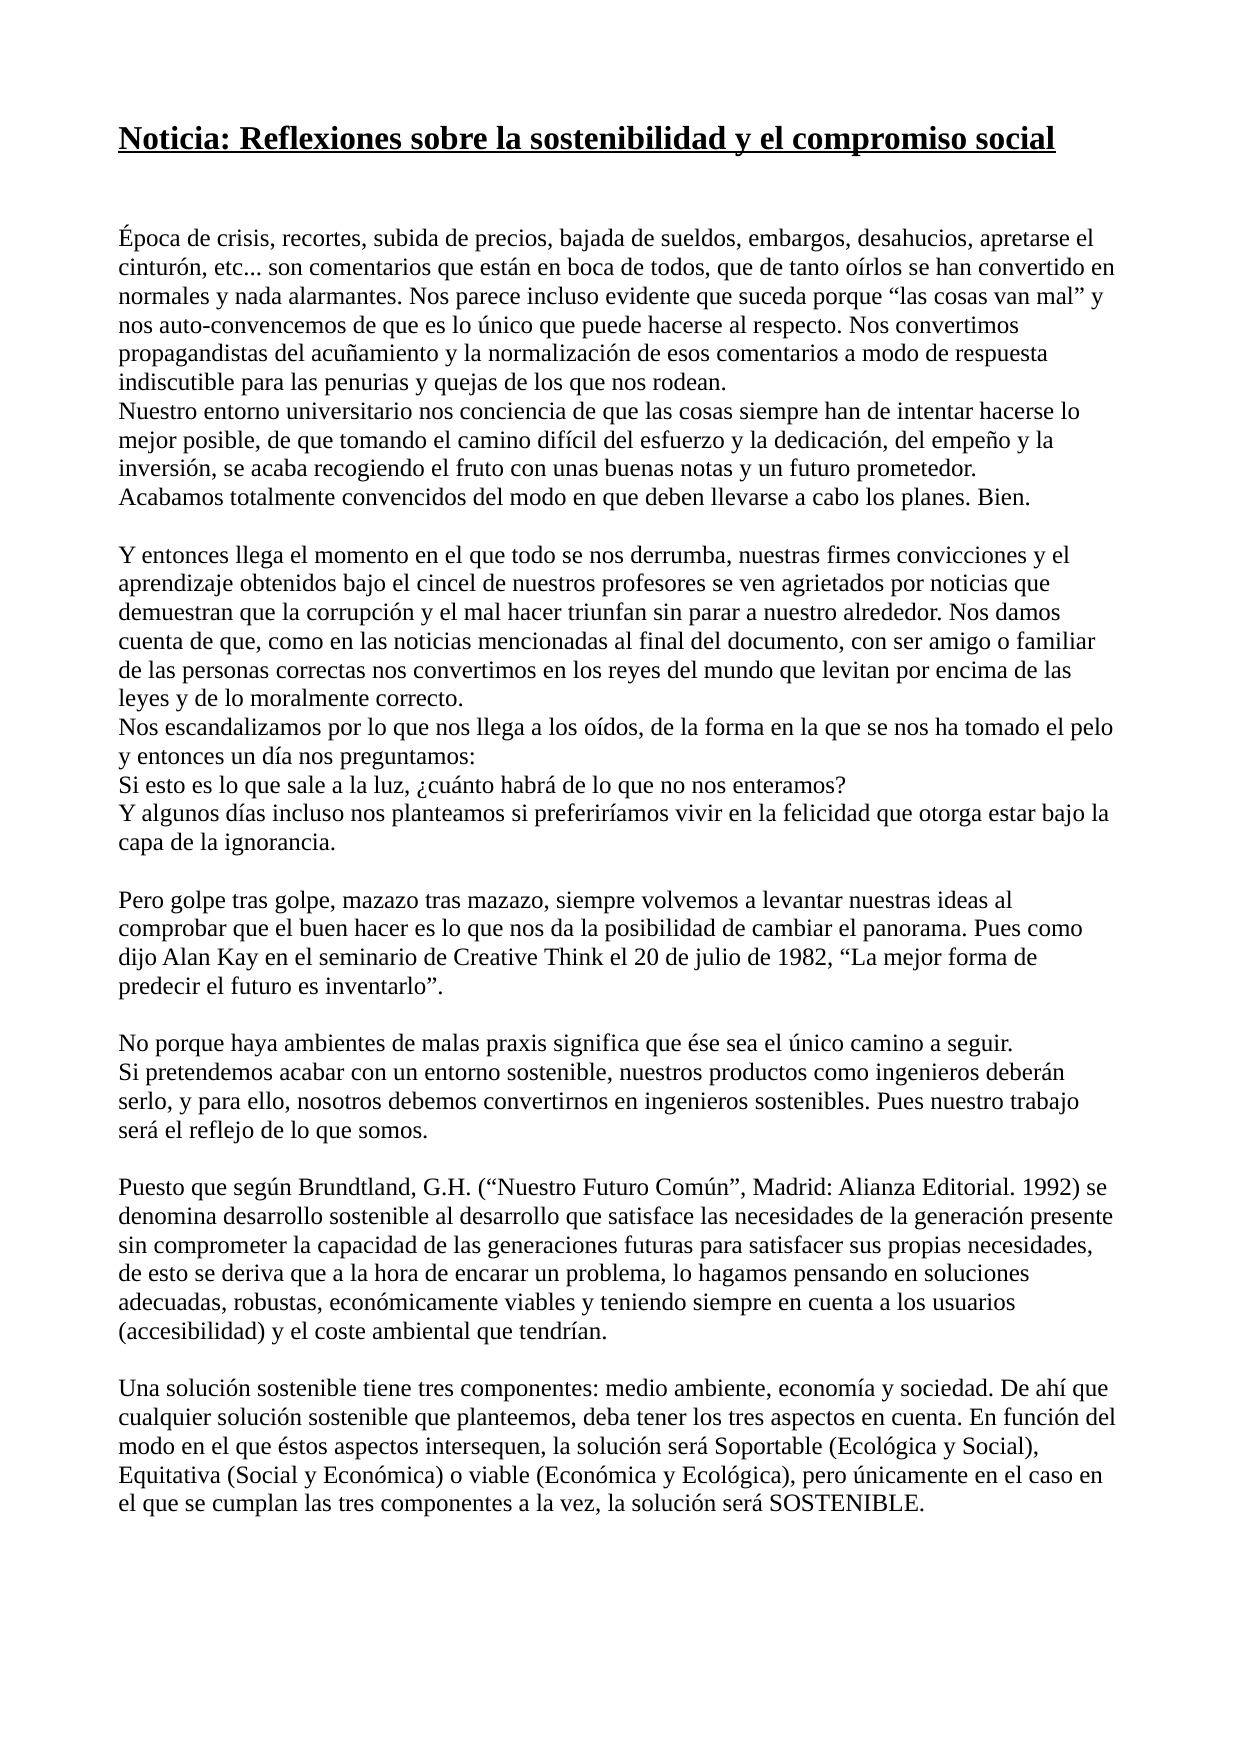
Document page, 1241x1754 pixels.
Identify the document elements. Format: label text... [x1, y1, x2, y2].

text Noticia: Reflexiones sobre la sostenibilidad y el compromiso social [118, 118, 1122, 156]
text Si pretendemos acabar con un entorno sostenible, nuestros productos como ingenieros deberán serlo, y para ello, nosotros debemos convertirnos en ingenieros sostenibles. Pues nuestro trabajo será el reflejo de lo que somos. [118, 1057, 1122, 1143]
text Y entonces llega el momento en el que todo se nos derrumba, nuestras firmes convicciones y el aprendizaje obtenidos bajo el cincel de nuestros profesores se ven agrietados por noticias que demuestran que la corrupción y el mal hacer triunfan sin parar a nuestro alrededor. Nos damos cuenta de que, como en las noticias mencionadas al final del documento, con ser amigo o familiar de las personas correctas nos convertimos en los reyes del mundo que levitan por encima de las leyes y de lo moralmente correcto. [118, 540, 1122, 712]
text Nos escandalizamos por lo que nos llega a los oídos, de la forma en la que se nos ha tomado el pelo y entonces un día nos preguntamos: [118, 712, 1122, 770]
text Pero golpe tras golpe, mazazo tras mazazo, siempre volvemos a levantar nuestras ideas al comprobar que el buen hacer es lo que nos da la posibilidad de cambiar el panorama. Pues como dijo Alan Kay en el seminario de Creative Think el 20 de julio de 1982, “La mejor forma de predecir el futuro es inventarlo”. [118, 885, 1122, 1000]
text No porque haya ambientes de malas praxis significa que ése sea el único camino a seguir. [118, 1028, 1122, 1057]
text Puesto que según Brundtland, G.H. (“Nuestro Futuro Común”, Madrid: Alianza Editorial. 1992) se denomina desarrollo sostenible al desarrollo que satisface las necesidades de la generación presente sin comprometer la capacidad de las generaciones futuras para satisfacer sus propias necesidades, de esto se deriva que a la hora de encarar un problema, lo hagamos pensando en soluciones adecuadas, robustas, económicamente viables y teniendo siempre en cuenta a los usuarios (accesibilidad) y el coste ambiental que tendrían. [118, 1172, 1122, 1345]
text Época de crisis, recortes, subida de precios, bajada de sueldos, embargos, desahucios, apretarse el cinturón, etc... son comentarios que están en boca de todos, que de tanto oírlos se han convertido en normales y nada alarmantes. Nos parece incluso evidente que suceda porque “las cosas van mal” y nos auto-convencemos de que es lo único que puede hacerse al respecto. Nos convertimos propagandistas del acuñamiento y la normalización de esos comentarios a modo de respuesta indiscutible para las penurias y quejas de los que nos rodean. [118, 223, 1122, 396]
text Una solución sostenible tiene tres componentes: medio ambiente, economía y sociedad. De ahí que cualquier solución sostenible que planteemos, deba tener los tres aspectos en cuenta. En función del modo en el que éstos aspectos intersequen, la solución será Soportable (Ecológica y Social), Equitativa (Social y Económica) o viable (Económica y Ecológica), pero únicamente en el caso en el que se cumplan las tres componentes a la vez, la solución será SOSTENIBLE. [118, 1373, 1122, 1517]
text Y algunos días incluso nos planteamos si preferiríamos vivir en la felicidad que otorga estar bajo la capa de la ignorancia. [118, 798, 1122, 856]
text Si esto es lo que sale a la luz, ¿cuánto habrá de lo que no nos enteramos? [118, 770, 1122, 798]
text Acabamos totalmente convencidos del modo en que deben llevarse a cabo los planes. Bien. [118, 482, 1122, 511]
text Nuestro entorno universitario nos conciencia de que las cosas siempre han de intentar hacerse lo mejor posible, de que tomando el camino difícil del esfuerzo y la dedicación, del empeño y la inversión, se acaba recogiendo el fruto con unas buenas notas y un futuro prometedor. [118, 396, 1122, 482]
